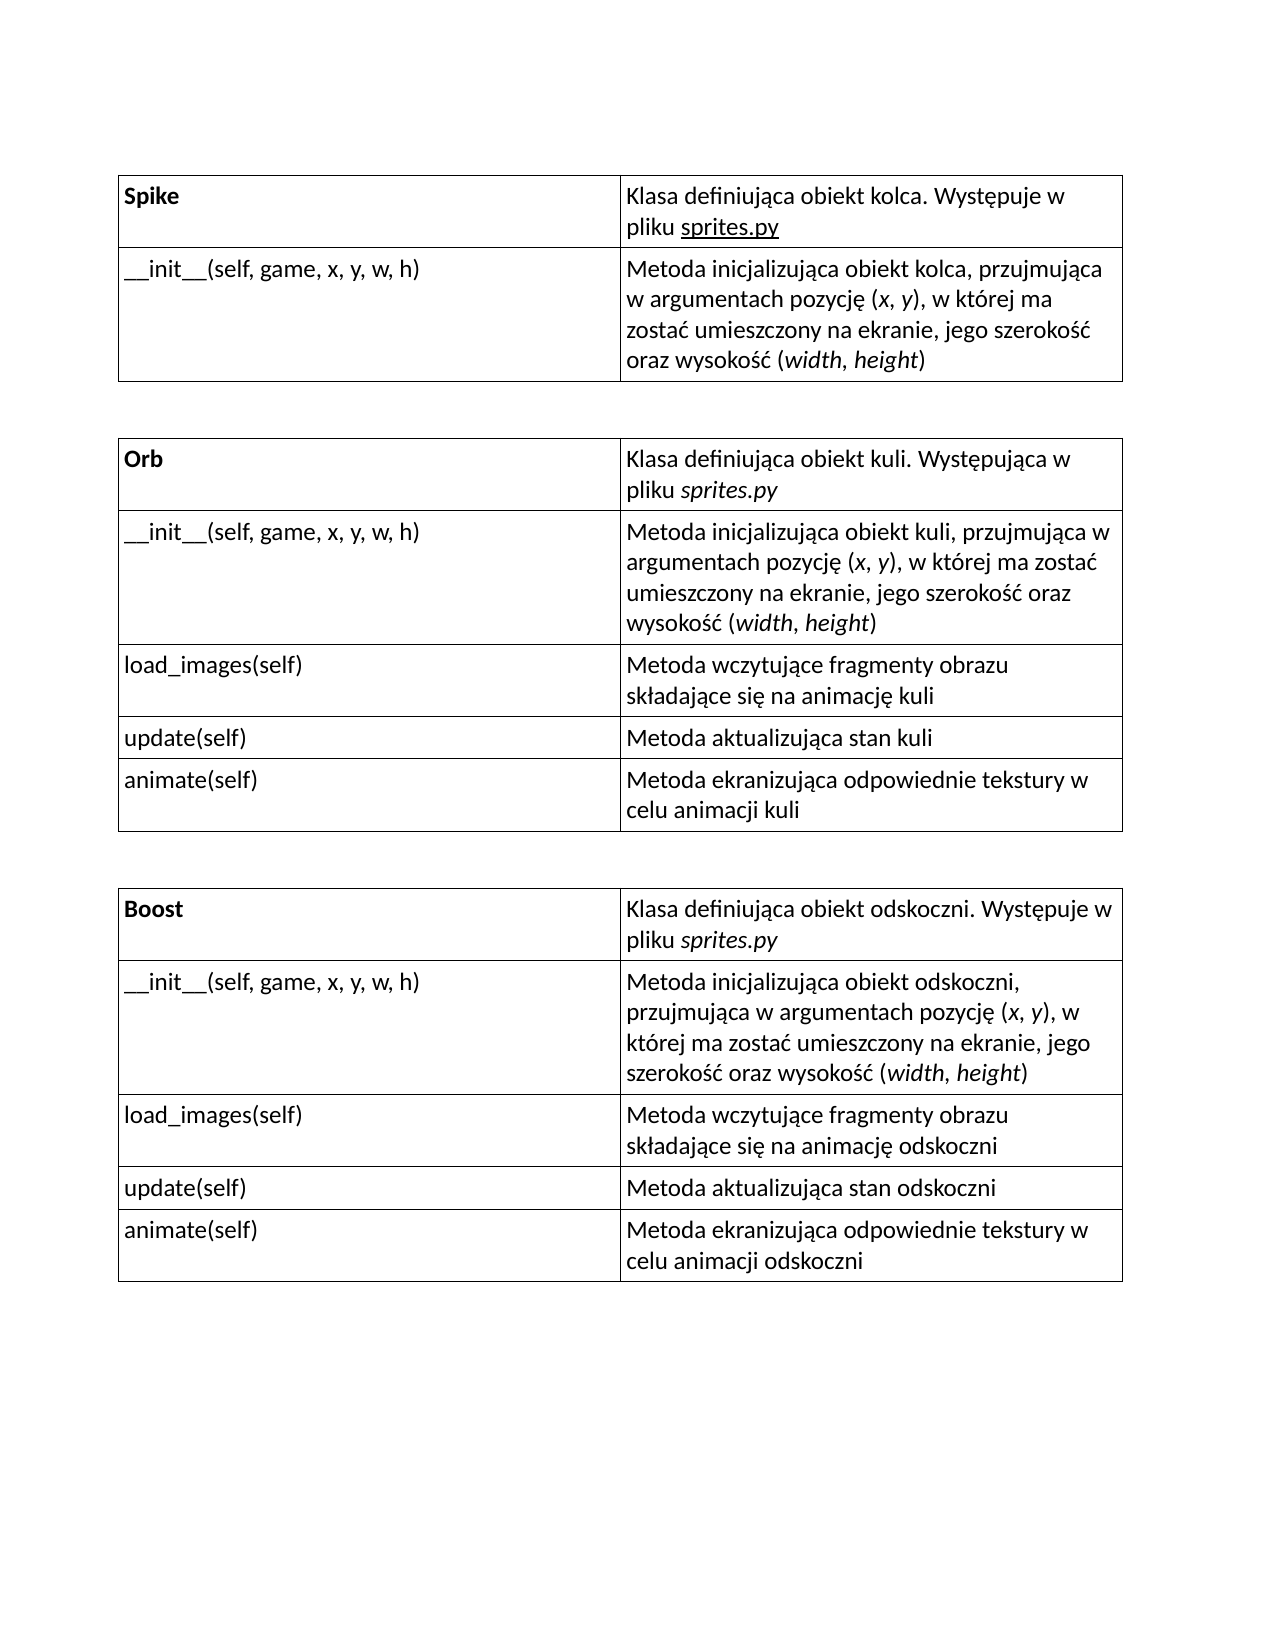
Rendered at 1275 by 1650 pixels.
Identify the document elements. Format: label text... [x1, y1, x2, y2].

table_cell __init__(self, game, x, y, w, h) [119, 961, 620, 1094]
table_cell animate(self) [119, 1210, 620, 1281]
table_cell Metoda ekranizująca odpowiednie tekstury w celu animacji kuli [621, 759, 1122, 831]
table_header Orb [119, 439, 620, 510]
table_cell load_images(self) [119, 1095, 620, 1166]
table_header Spike [119, 176, 620, 247]
table_header Boost [119, 889, 620, 960]
table_cell animate(self) [119, 759, 620, 831]
table_cell Metoda inicjalizująca obiekt odskoczni, przujmująca w argumentach pozycję (x, y), w której ma zostać umieszczony na ekranie, jego szerokość oraz wysokość (width, height) [621, 961, 1122, 1094]
table_cell Metoda aktualizująca stan kuli [621, 717, 1122, 758]
table_cell __init__(self, game, x, y, w, h) [119, 248, 620, 381]
table_cell update(self) [119, 1167, 620, 1208]
table_cell update(self) [119, 717, 620, 758]
table_header Klasa definiująca obiekt kolca. Występuje w pliku sprites.py [621, 176, 1122, 247]
table_cell Metoda ekranizująca odpowiednie tekstury w celu animacji odskoczni [621, 1210, 1122, 1281]
table_cell Metoda inicjalizująca obiekt kolca, przujmująca w argumentach pozycję (x, y), w której ma zostać umieszczony na ekranie, jego szerokość oraz wysokość (width, height) [621, 248, 1122, 381]
table_cell Metoda inicjalizująca obiekt kuli, przujmująca w argumentach pozycję (x, y), w której ma zostać umieszczony na ekranie, jego szerokość oraz wysokość (width, height) [621, 511, 1122, 644]
table_header Klasa definiująca obiekt kuli. Występująca w pliku sprites.py [621, 439, 1122, 510]
table_cell Metoda aktualizująca stan odskoczni [621, 1167, 1122, 1208]
table_cell Metoda wczytujące fragmenty obrazu składające się na animację odskoczni [621, 1095, 1122, 1166]
table_cell __init__(self, game, x, y, w, h) [119, 511, 620, 644]
table_cell load_images(self) [119, 645, 620, 716]
table_header Klasa definiująca obiekt odskoczni. Występuje w pliku sprites.py [621, 889, 1122, 960]
table_cell Metoda wczytujące fragmenty obrazu składające się na animację kuli [621, 645, 1122, 716]
